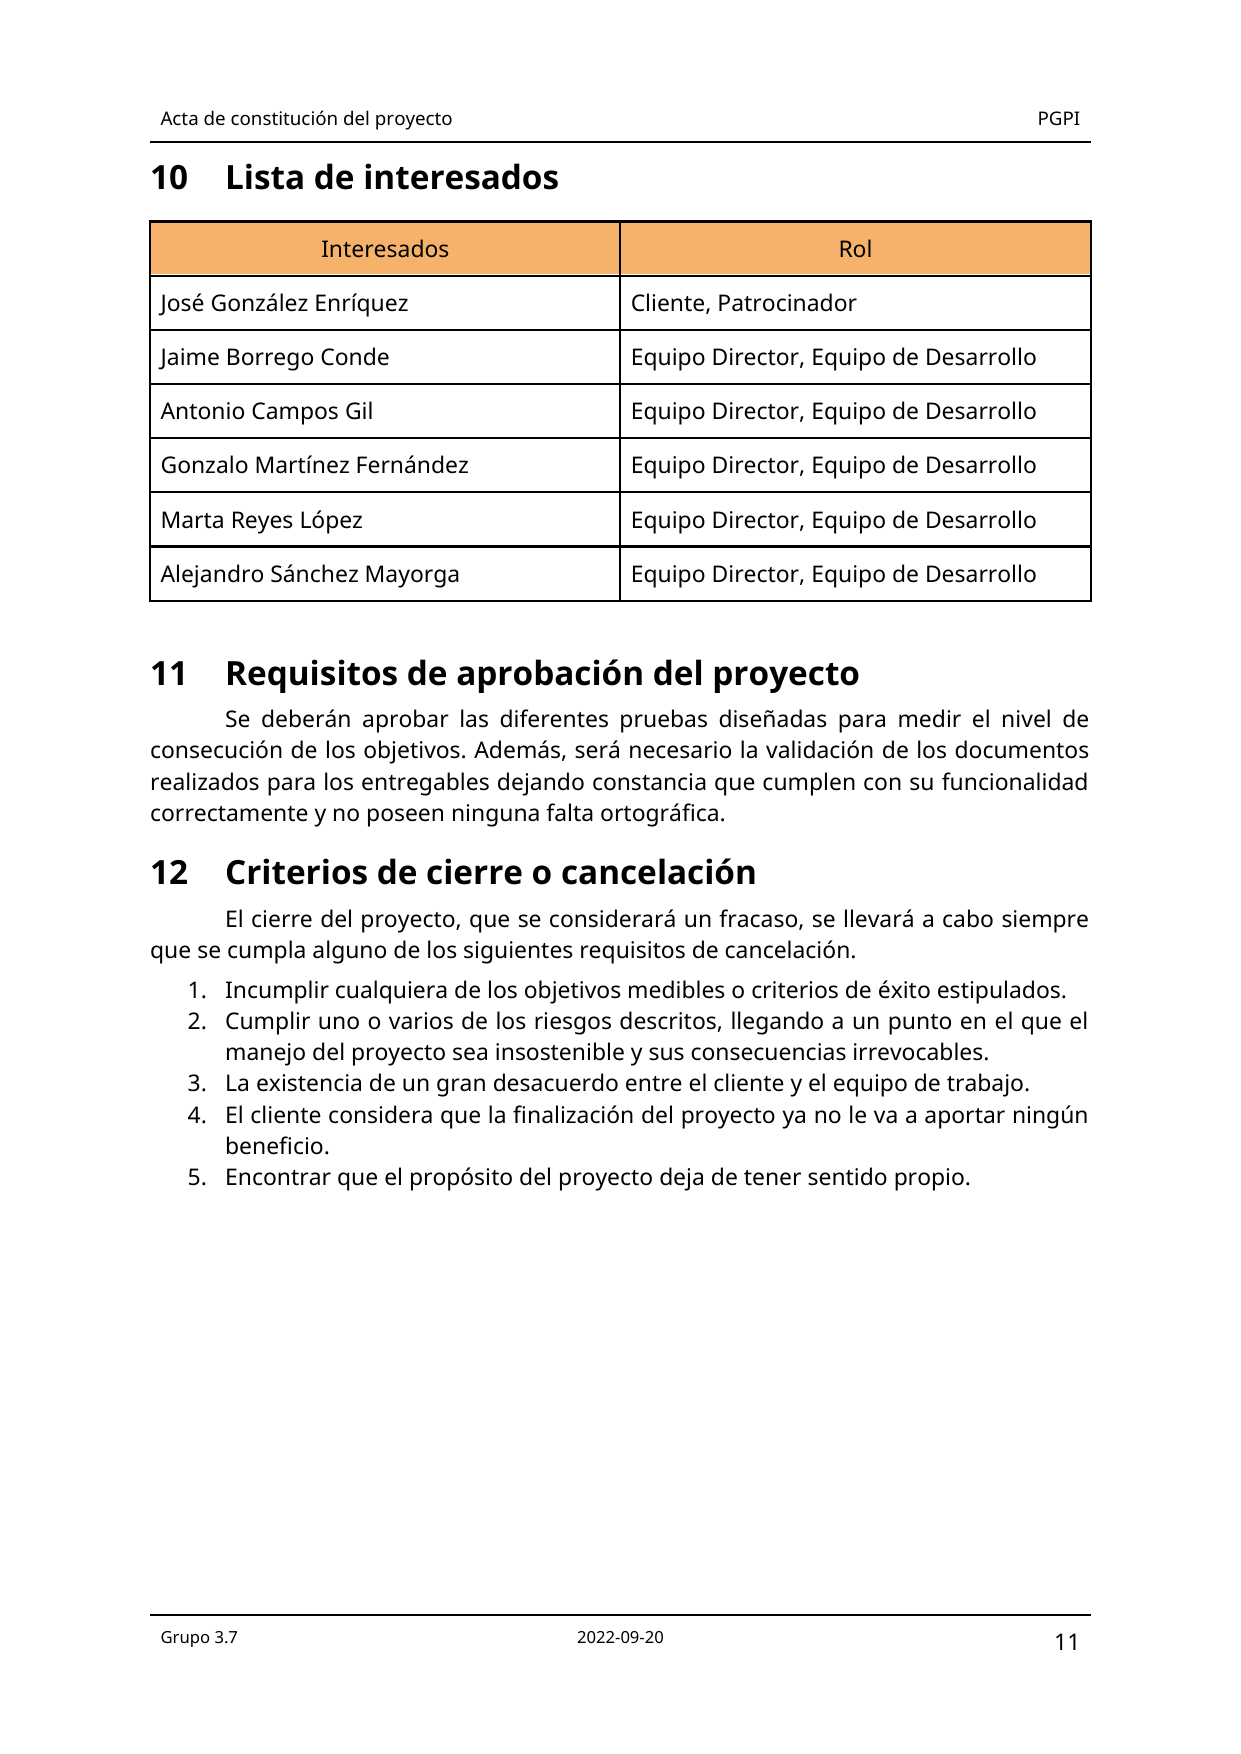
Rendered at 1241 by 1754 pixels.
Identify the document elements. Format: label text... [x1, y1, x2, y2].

table_cell Equipo Director, Equipo de Desarrollo [621, 385, 1090, 437]
subtitle 11 Requisitos de aprobación del proyecto [150, 649, 1090, 695]
subtitle 10 Lista de interesados [150, 154, 1090, 199]
list La existencia de un gran desacuerdo entre el cliente y el equipo de trabajo. [187, 1067, 1090, 1099]
text Se deberán aprobar las diferentes pruebas diseñadas para medir el nivel de consecución de los objetivos. Además, será necesario la validación de los documentos realizados para los entregables dejando constancia que cumplen con su funcionalidad correctamente y no poseen ninguna falta ortográfica. [150, 703, 1090, 828]
table_header Rol [621, 223, 1090, 274]
table_cell Equipo Director, Equipo de Desarrollo [621, 493, 1090, 545]
table_cell Equipo Director, Equipo de Desarrollo [621, 439, 1090, 491]
list El cliente considera que la finalización del proyecto ya no le va a aportar ningún beneficio. [187, 1099, 1090, 1161]
table_cell Marta Reyes López [151, 493, 619, 545]
list Cumplir uno o varios de los riesgos descritos, llegando a un punto en el que el manejo del proyecto sea insostenible y sus consecuencias irrevocables. [187, 1005, 1090, 1067]
table_cell Antonio Campos Gil [151, 385, 619, 437]
table_cell Equipo Director, Equipo de Desarrollo [621, 331, 1090, 383]
table_header Interesados [151, 223, 619, 274]
table_cell Jaime Borrego Conde [151, 331, 619, 383]
subtitle 12 Criterios de cierre o cancelación [150, 849, 1090, 894]
list Encontrar que el propósito del proyecto deja de tener sentido propio. [187, 1161, 1090, 1192]
table_cell Cliente, Patrocinador [621, 277, 1090, 329]
table_cell Equipo Director, Equipo de Desarrollo [621, 548, 1090, 599]
table_cell Gonzalo Martínez Fernández [151, 439, 619, 491]
table_cell Alejandro Sánchez Mayorga [151, 548, 619, 599]
text El cierre del proyecto, que se considerará un fracaso, se llevará a cabo siempre que se cumpla alguno de los siguientes requisitos de cancelación. [150, 903, 1090, 965]
table_cell José González Enríquez [151, 277, 619, 329]
list Incumplir cualquiera de los objetivos medibles o criterios de éxito estipulados. [187, 974, 1090, 1005]
